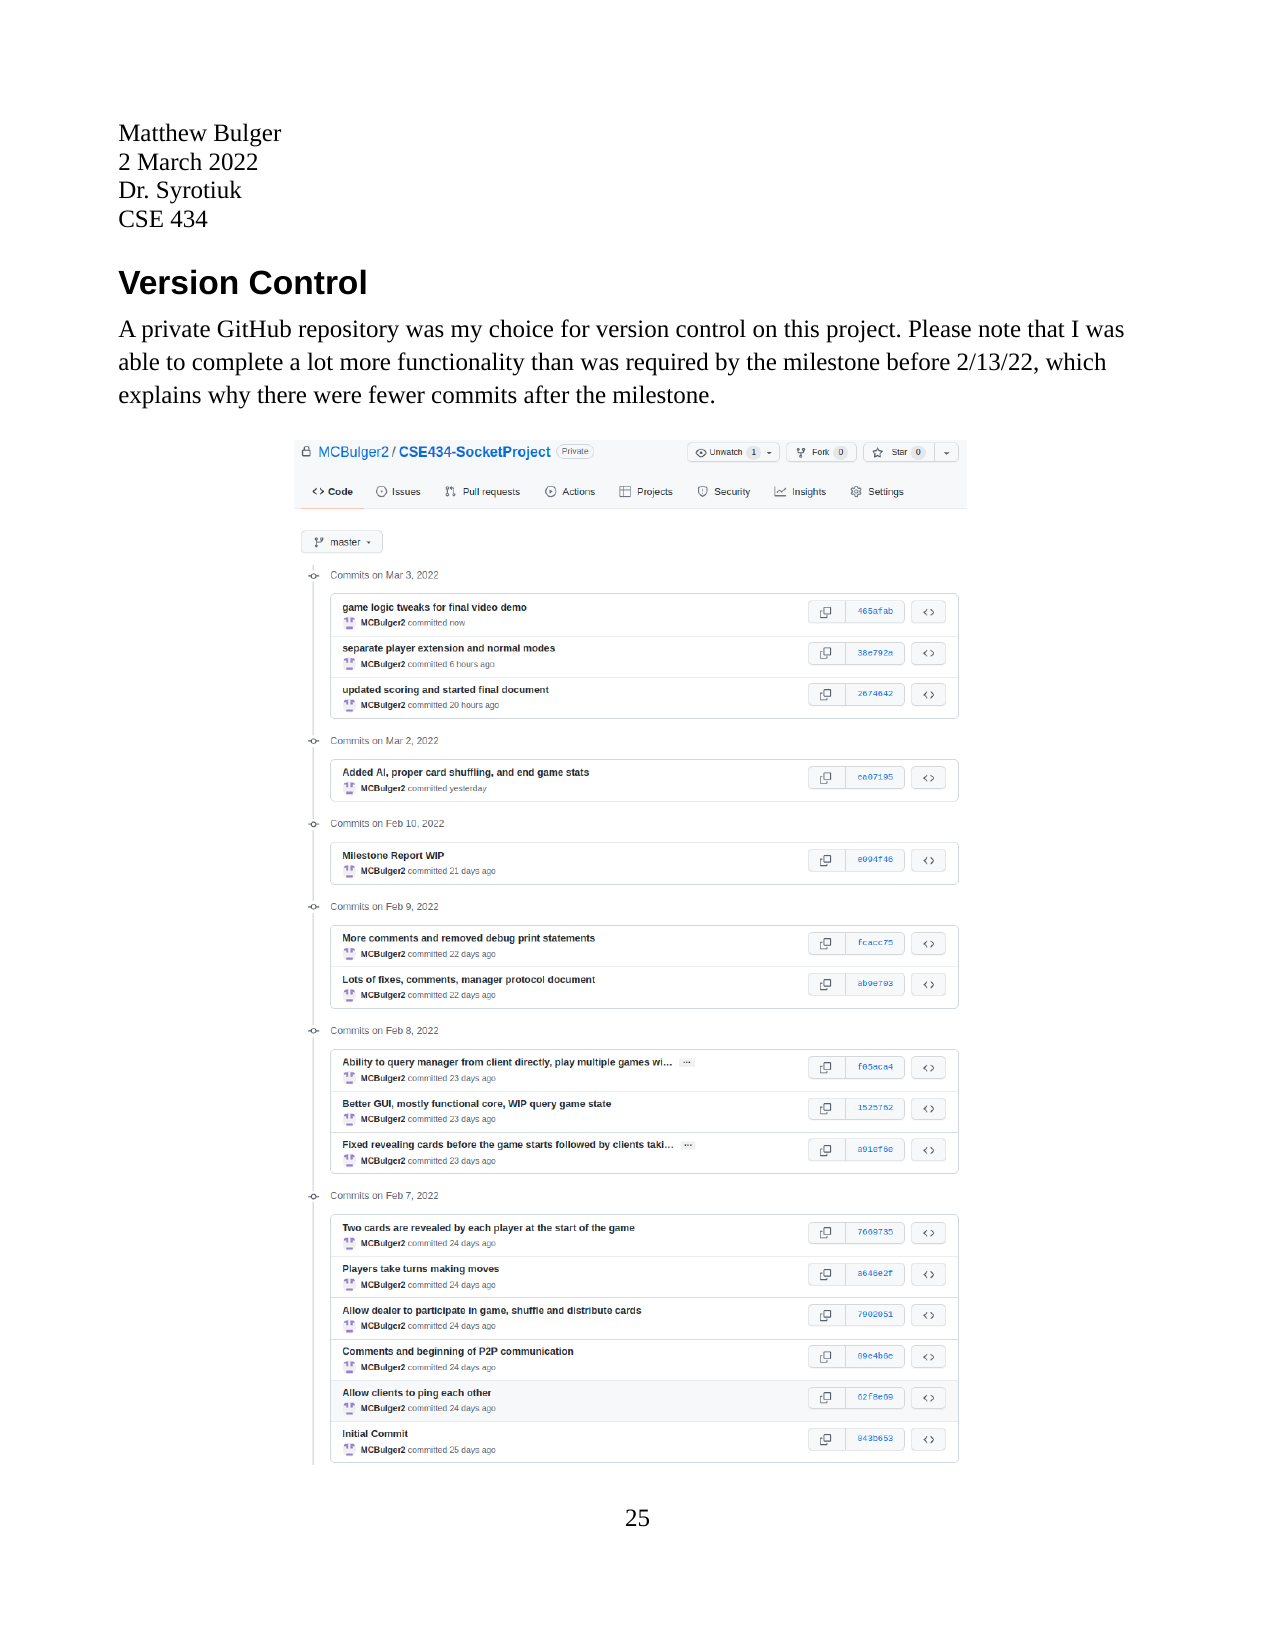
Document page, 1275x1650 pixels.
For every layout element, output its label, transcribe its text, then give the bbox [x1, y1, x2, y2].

picture [294, 440, 968, 1465]
text A private GitHub repository was my choice for version control on this project. Please note that I was able to complete a lot more functionality than was required by the milestone before 2/13/22, which explains why there were fewer commits after the milestone. [118, 314, 1157, 408]
subtitle Version Control [118, 263, 1157, 301]
